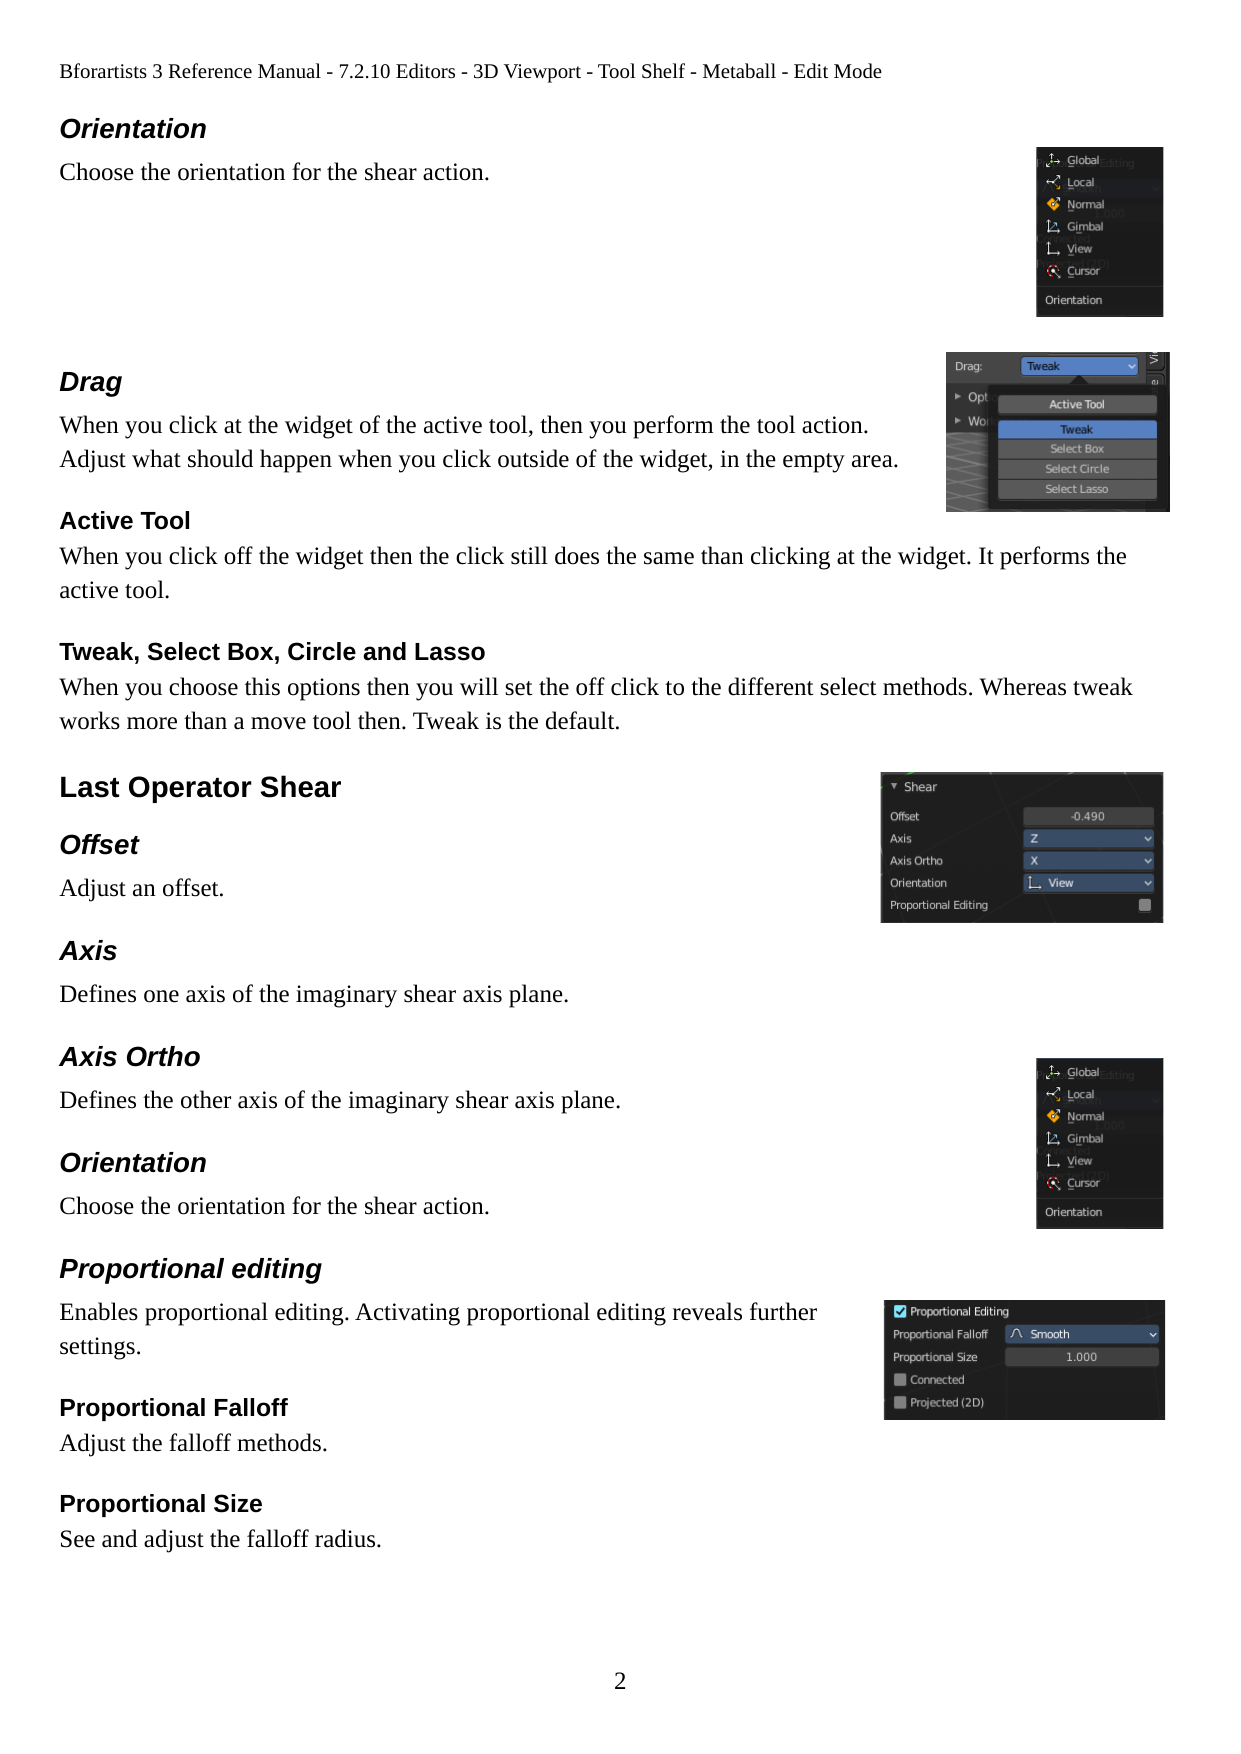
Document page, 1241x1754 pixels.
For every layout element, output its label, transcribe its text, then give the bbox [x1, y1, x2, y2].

text When you click off the widget then the click still does the same than clicking at the widget. It performs the active tool. [59, 541, 1181, 604]
text Choose the orientation for the shear action. [59, 157, 1036, 186]
text See and adjust the falloff radius. [59, 1524, 1181, 1553]
text Adjust an offset. [59, 873, 880, 902]
picture [880, 772, 1164, 923]
picture [1036, 147, 1164, 317]
subtitle Axis Ortho [59, 1041, 1181, 1072]
text Enables proportional editing. Activating proportional editing reveals further settings. [59, 1297, 1181, 1360]
subtitle [1170, 366, 1181, 398]
picture [946, 352, 1170, 512]
subtitle Tweak, Select Box, Circle and Lasso [59, 637, 1181, 666]
subtitle Proportional Size [59, 1489, 1181, 1518]
text [1164, 873, 1181, 902]
subtitle Proportional Falloff [59, 1393, 1181, 1421]
subtitle Orientation [59, 1146, 1036, 1178]
text Defines the other axis of the imaginary shear axis plane. [59, 1085, 1036, 1114]
picture [883, 1300, 1166, 1420]
subtitle Orientation [59, 113, 1181, 144]
subtitle Drag [59, 366, 946, 398]
text When you click at the widget of the active tool, then you perform the tool action. Adjust what should happen when you click outside of the widget, in the empty area. [59, 410, 946, 473]
subtitle Last Operator Shear [59, 770, 1181, 804]
subtitle [1164, 1146, 1181, 1178]
text When you choose this options then you will set the off click to the different select methods. Whereas tweak works more than a move tool then. Tweak is the default. [59, 672, 1181, 735]
subtitle Active Tool [59, 506, 1181, 535]
text Defines one axis of the imaginary shear axis plane. [59, 979, 1181, 1008]
text Choose the orientation for the shear action. [59, 1191, 1036, 1219]
text Adjust the falloff methods. [59, 1428, 1181, 1456]
subtitle Offset [59, 829, 880, 861]
picture [1036, 1058, 1164, 1229]
subtitle Proportional editing [59, 1252, 1181, 1284]
subtitle [1164, 829, 1181, 861]
subtitle Axis [59, 934, 1181, 966]
